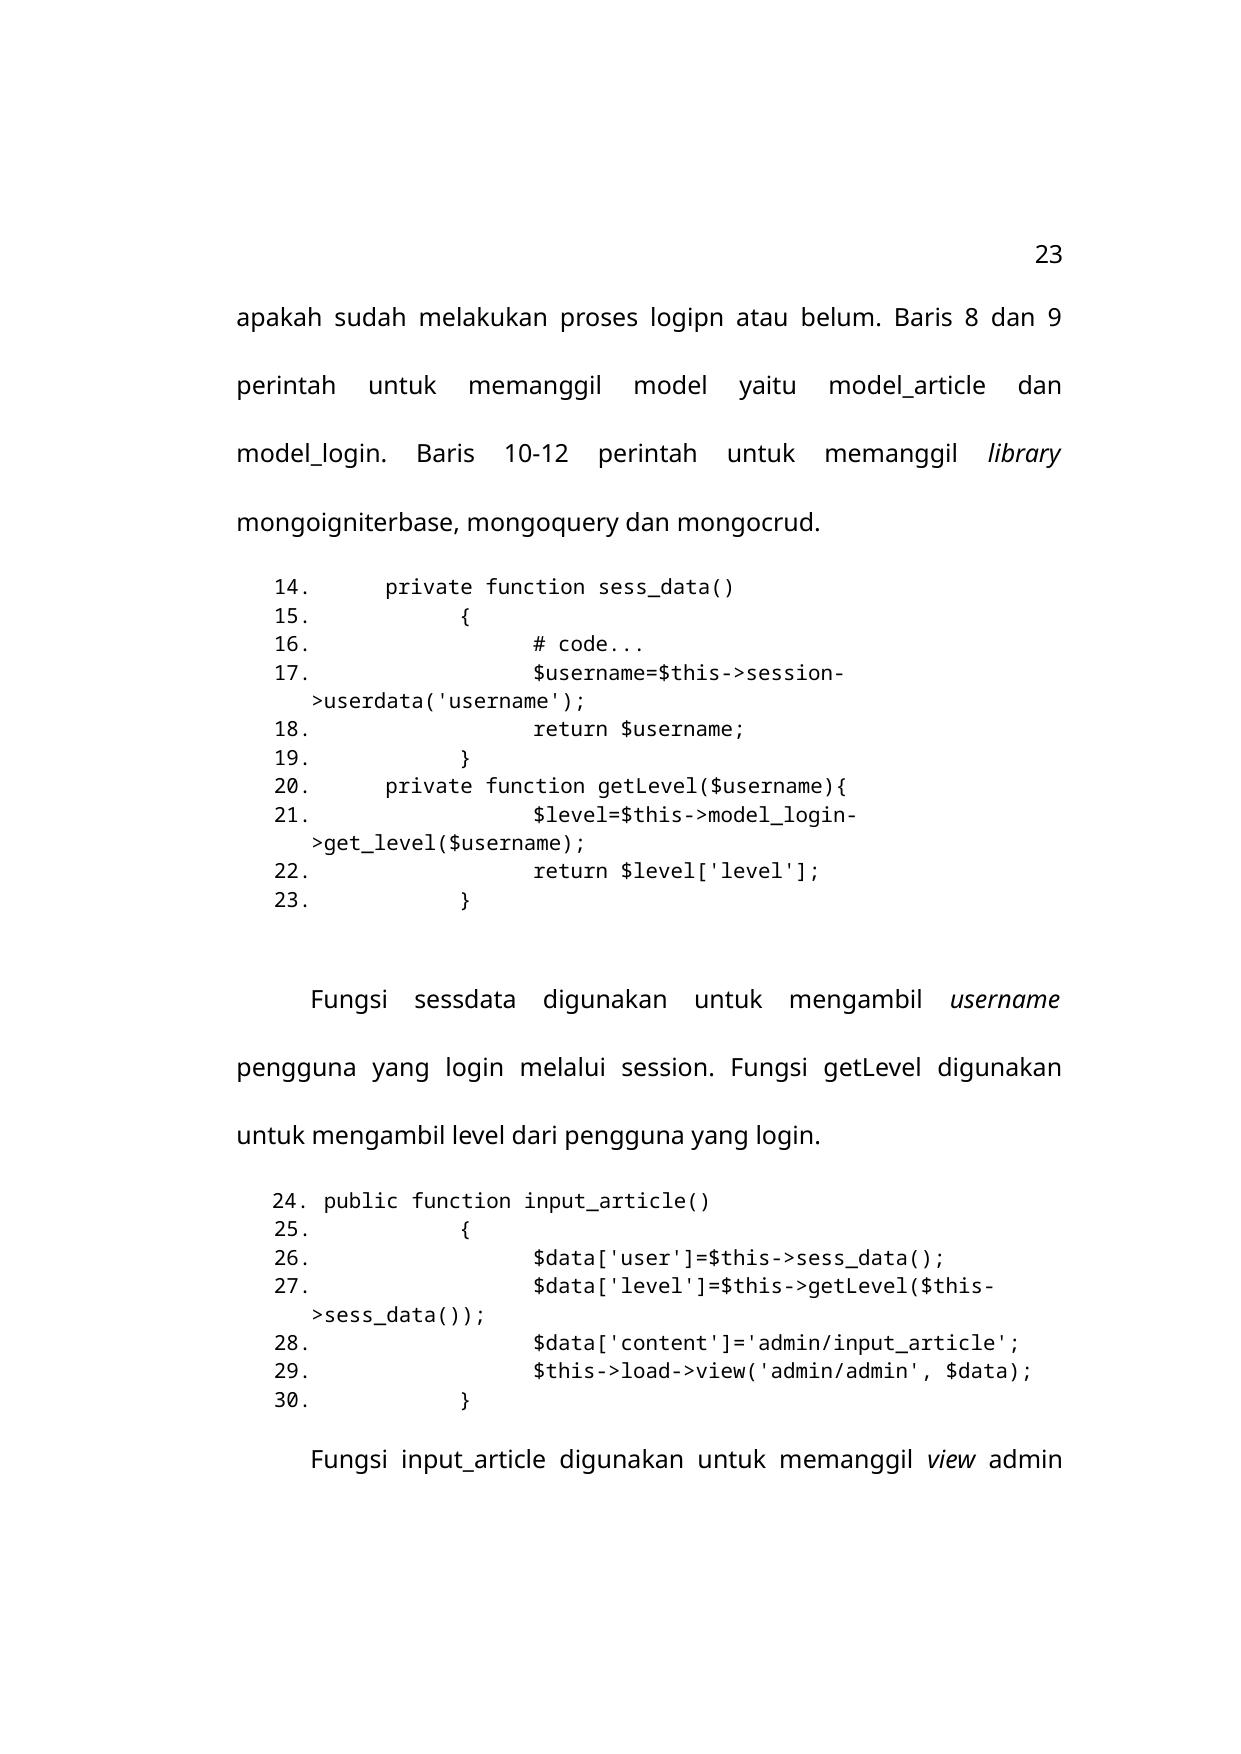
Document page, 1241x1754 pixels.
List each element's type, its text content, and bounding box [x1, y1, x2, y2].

list $level=$this->model_login->get_level($username); [274, 800, 1063, 857]
text Fungsi sessdata digunakan untuk mengambil username pengguna yang login melalui session. Fungsi getLevel digunakan untuk mengambil level dari pengguna yang login. [236, 982, 1063, 1152]
text apakah sudah melakukan proses logipn atau belum. Baris 8 dan 9 perintah untuk memanggil model yaitu model_article dan model_login. Baris 10-12 perintah untuk memanggil library mongoigniterbase, mongoquery dan mongocrud. [236, 300, 1063, 538]
list public function input_article() [272, 1186, 1063, 1214]
list $username=$this->session->userdata('username'); [274, 658, 1063, 714]
list # code... [274, 629, 1063, 658]
list private function sess_data() [274, 572, 1063, 601]
list } [274, 885, 1063, 913]
text Fungsi input_article digunakan untuk memanggil view admin [236, 1442, 1063, 1476]
list $data['content']='admin/input_article'; [274, 1328, 1063, 1357]
list } [274, 1385, 1063, 1413]
list return $username; [274, 714, 1063, 743]
list return $level['level']; [274, 857, 1063, 885]
list } [274, 743, 1063, 771]
list $this->load->view('admin/admin', $data); [274, 1357, 1063, 1385]
list $data['user']=$this->sess_data(); [274, 1243, 1063, 1271]
list { [274, 601, 1063, 629]
list $data['level']=$this->getLevel($this->sess_data()); [274, 1271, 1063, 1328]
list private function getLevel($username){ [274, 771, 1063, 800]
list { [274, 1214, 1063, 1243]
